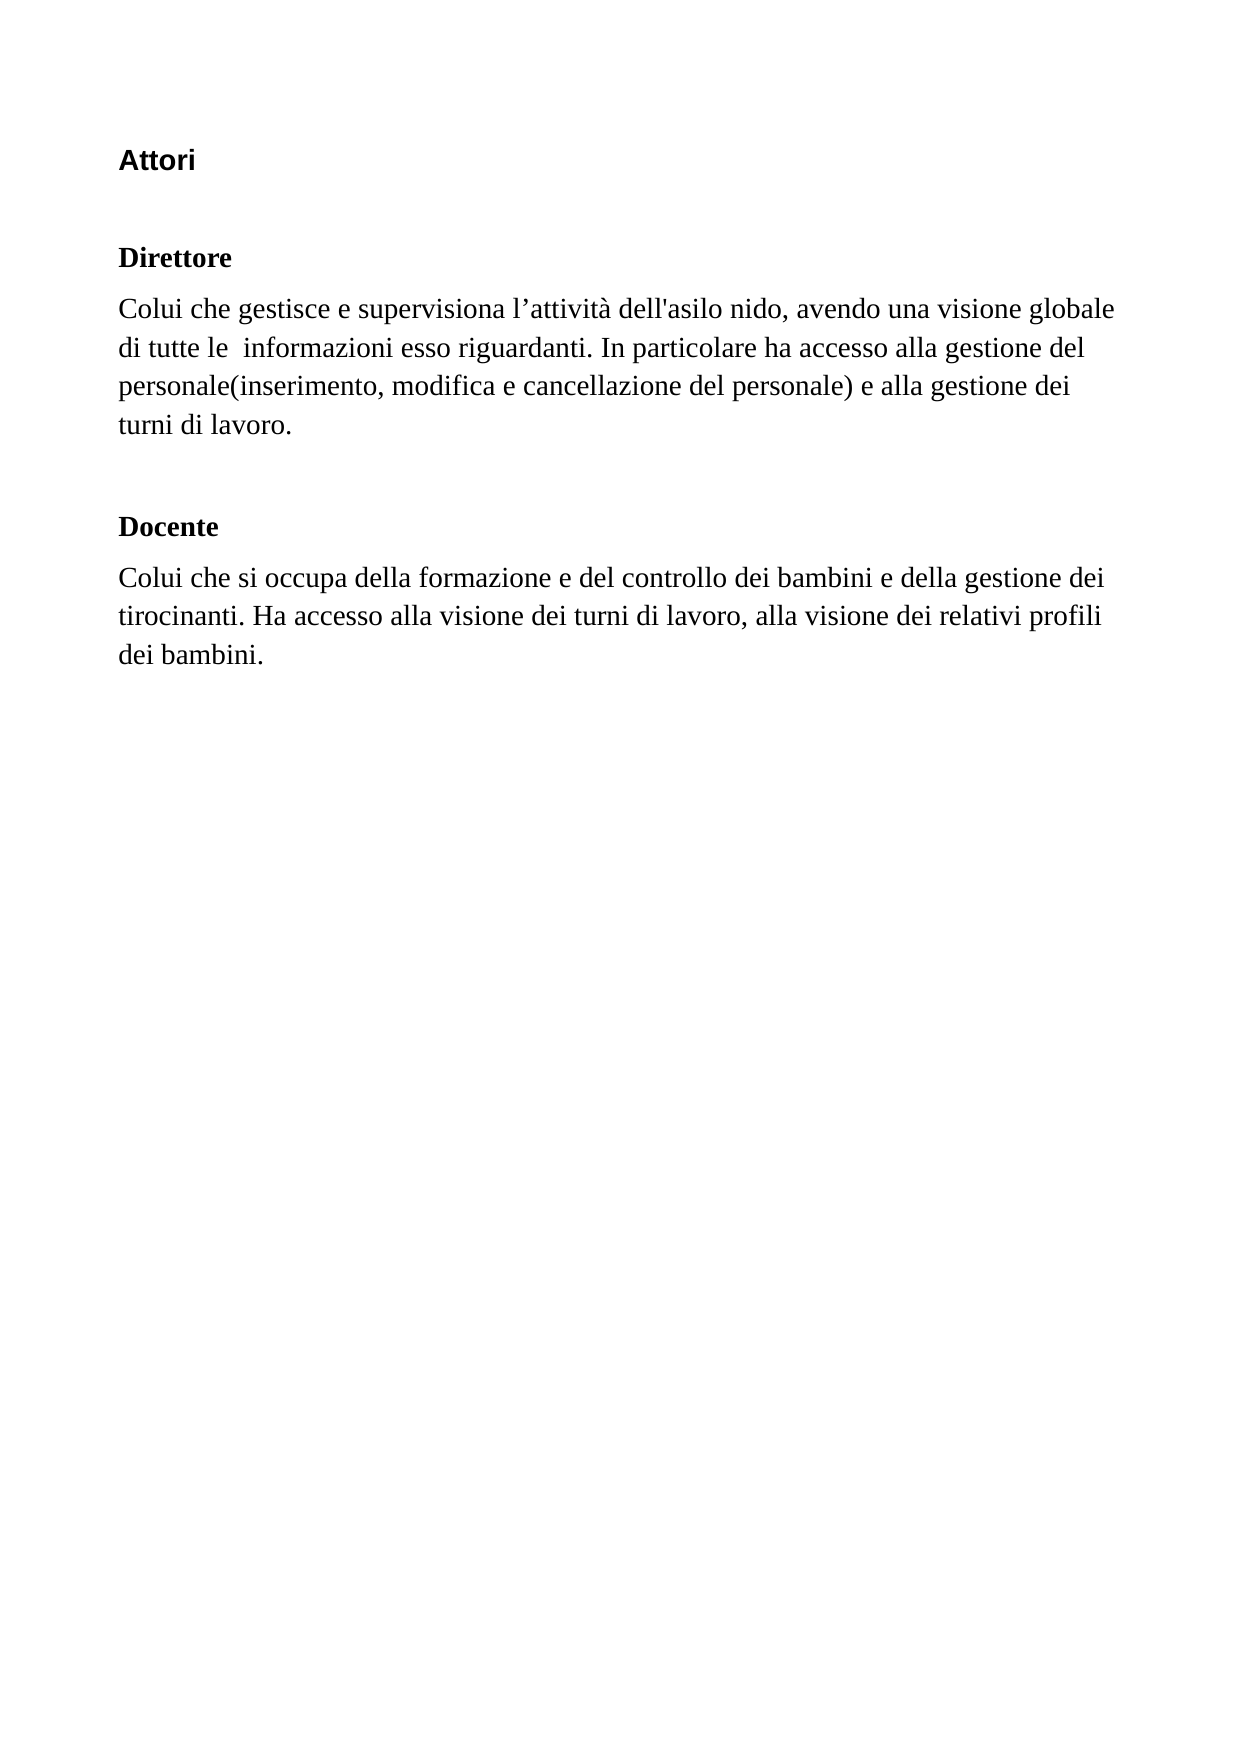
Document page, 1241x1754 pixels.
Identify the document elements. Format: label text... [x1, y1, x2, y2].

text Colui che gestisce e supervisiona l’attività dell'asilo nido, avendo una visione globale di tutte le informazioni esso riguardanti. In particolare ha accesso alla gestione del personale(inserimento, modifica e cancellazione del personale) e alla gestione dei turni di lavoro. [118, 291, 1122, 440]
text Direttore [118, 240, 1122, 274]
text Docente [118, 509, 1122, 542]
text Colui che si occupa della formazione e del controllo dei bambini e della gestione dei tirocinanti. Ha accesso alla visione dei turni di lavoro, alla visione dei relativi profili dei bambini. [118, 560, 1122, 671]
subtitle Attori [118, 143, 1122, 177]
